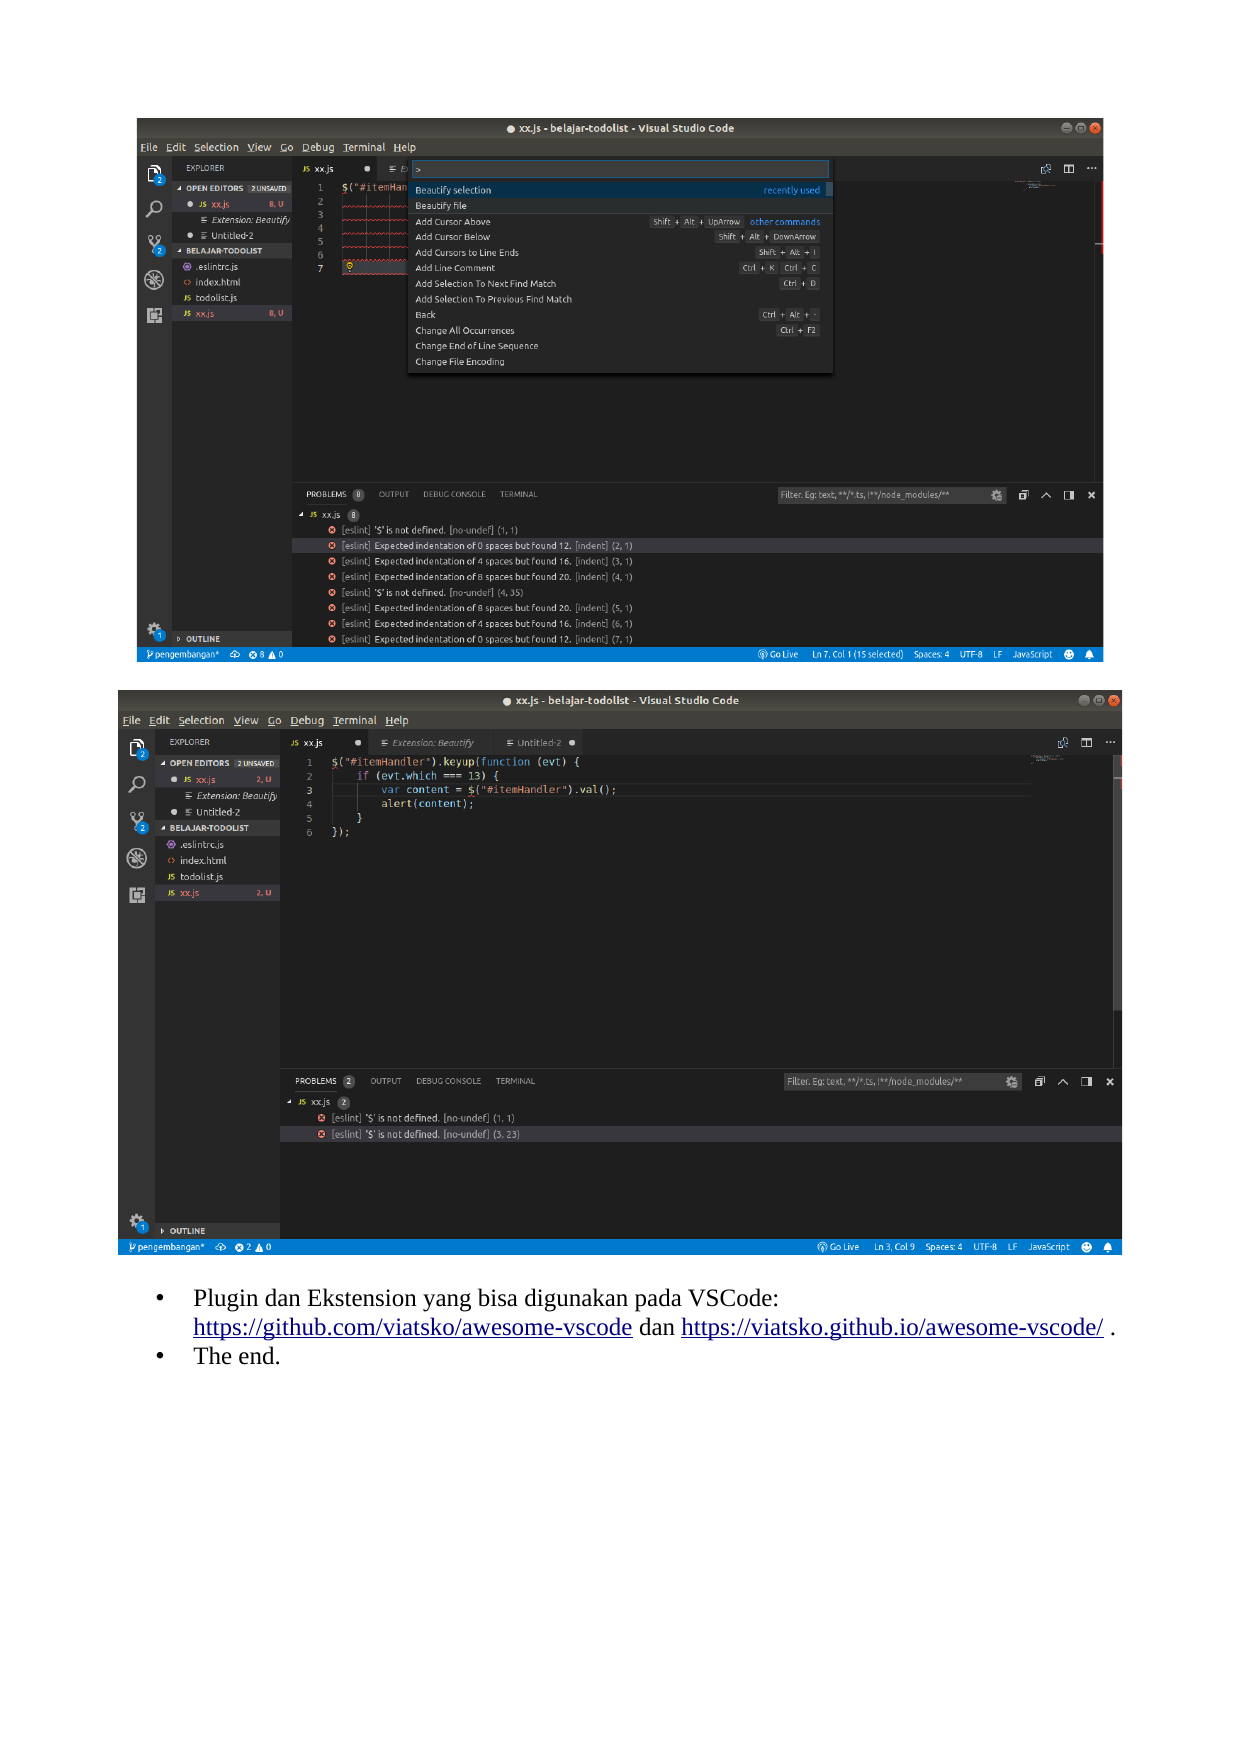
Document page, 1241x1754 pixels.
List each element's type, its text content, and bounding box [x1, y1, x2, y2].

picture [136, 118, 1104, 662]
list Plugin dan Ekstension yang bisa digunakan pada VSCode: https://github.com/viatsko/awesome-vscode dan https://viatsko.github.io/awesome-vscode/ . [156, 1283, 1122, 1341]
list The end. [156, 1341, 1122, 1369]
picture [118, 690, 1123, 1255]
